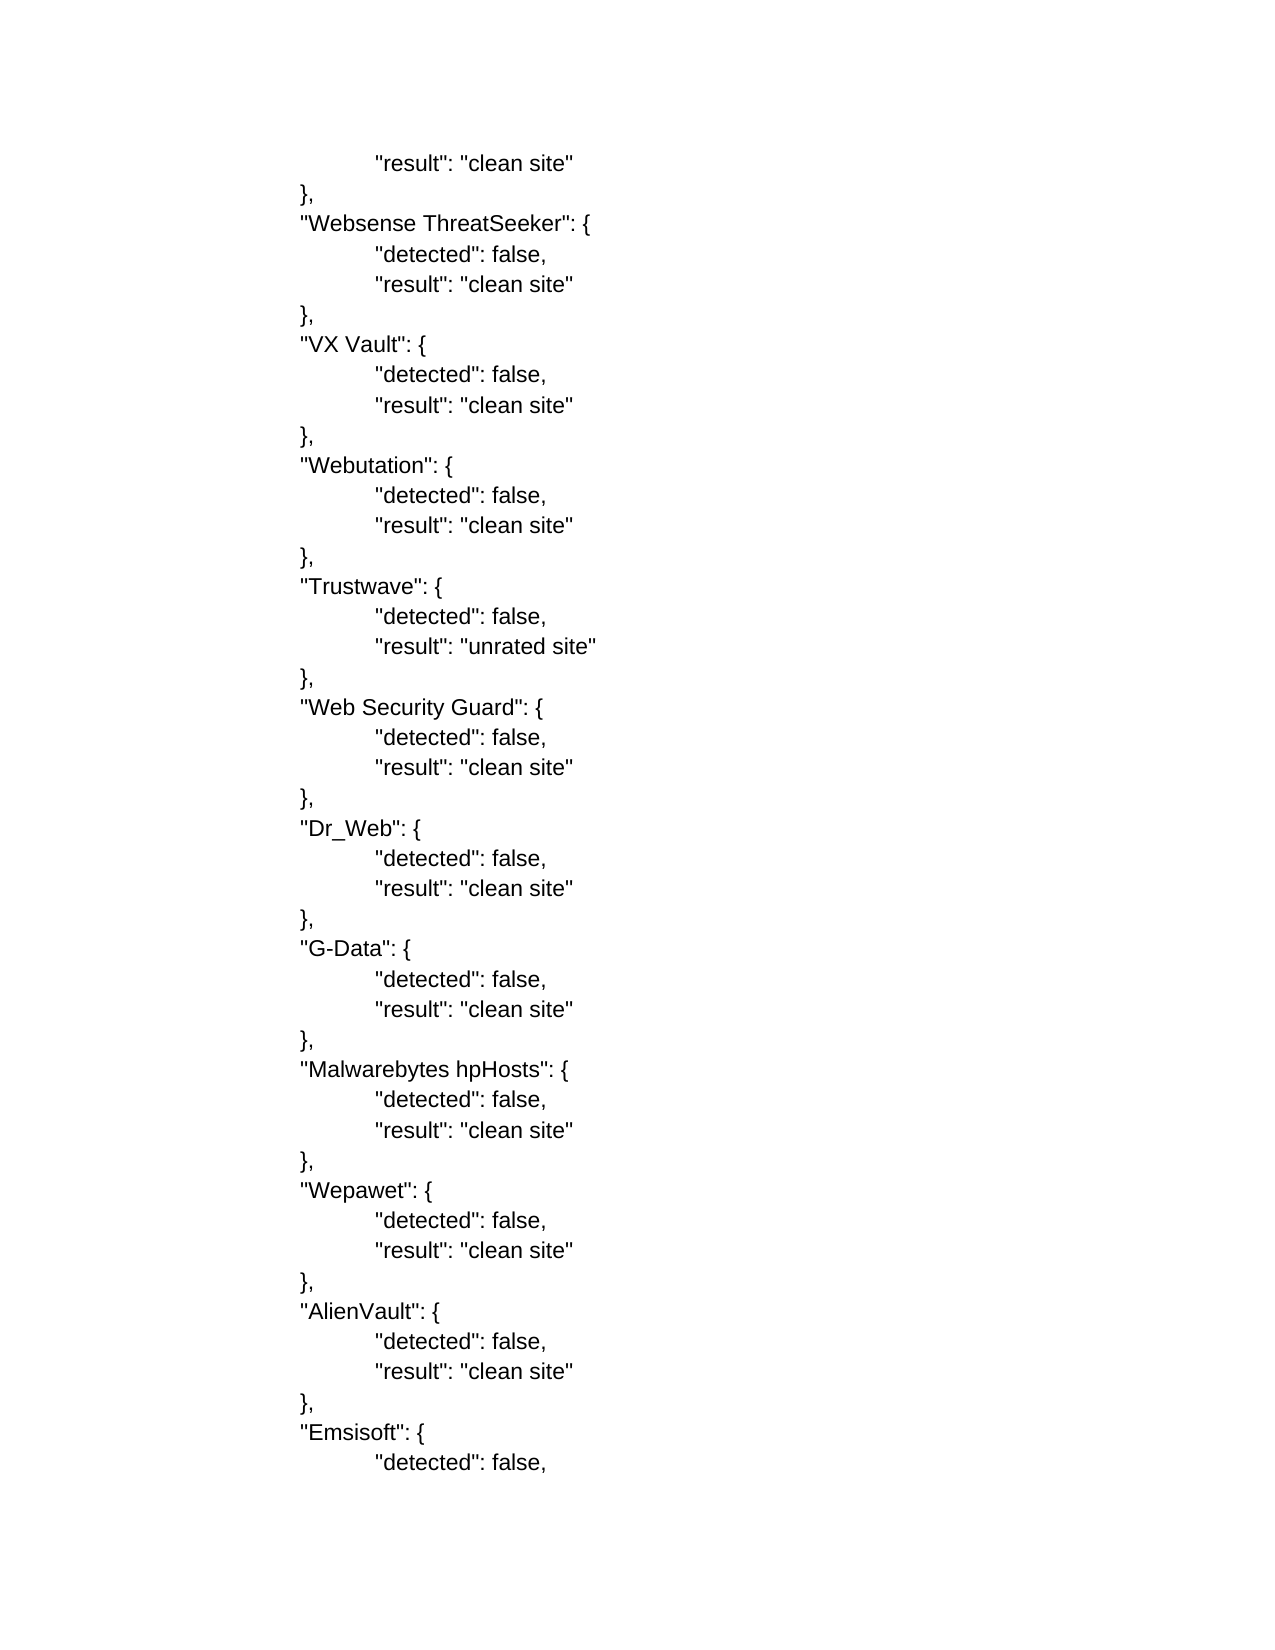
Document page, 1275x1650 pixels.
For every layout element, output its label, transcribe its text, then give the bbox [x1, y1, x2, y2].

text "Malwarebytes hpHosts": { [225, 1056, 1125, 1083]
text }, [225, 1268, 1125, 1294]
text "result": "clean site" [225, 392, 1125, 418]
text "detected": false, [225, 603, 1125, 629]
text "AlienVault": { [225, 1298, 1125, 1324]
text }, [225, 301, 1125, 327]
text "result": "clean site" [225, 1237, 1125, 1264]
text "detected": false, [225, 1207, 1125, 1234]
text "detected": false, [225, 1086, 1125, 1113]
text }, [225, 543, 1125, 569]
text }, [225, 1147, 1125, 1173]
text "detected": false, [225, 724, 1125, 750]
text }, [225, 180, 1125, 207]
text "Web Security Guard": { [225, 694, 1125, 720]
text "detected": false, [225, 361, 1125, 388]
text }, [225, 663, 1125, 690]
text "result": "clean site" [225, 1117, 1125, 1143]
text "Webutation": { [225, 452, 1125, 478]
text }, [225, 784, 1125, 811]
text "detected": false, [225, 1328, 1125, 1354]
text }, [225, 1026, 1125, 1052]
text "VX Vault": { [225, 331, 1125, 358]
text "detected": false, [225, 482, 1125, 509]
text "Trustwave": { [225, 573, 1125, 599]
text "result": "clean site" [225, 512, 1125, 539]
text "result": "unrated site" [225, 633, 1125, 660]
text }, [225, 422, 1125, 448]
text }, [225, 905, 1125, 932]
text "Wepawet": { [225, 1177, 1125, 1203]
text "result": "clean site" [225, 875, 1125, 901]
text "detected": false, [225, 966, 1125, 992]
text "result": "clean site" [225, 271, 1125, 297]
text "result": "clean site" [225, 1358, 1125, 1385]
text }, [225, 1388, 1125, 1415]
text "detected": false, [225, 241, 1125, 267]
text "Emsisoft": { [225, 1419, 1125, 1445]
text "result": "clean site" [225, 754, 1125, 781]
text "Websense ThreatSeeker": { [225, 210, 1125, 237]
text "detected": false, [225, 845, 1125, 871]
text "detected": false, [225, 1449, 1125, 1475]
text "Dr_Web": { [225, 814, 1125, 841]
text "result": "clean site" [225, 150, 1125, 176]
text "result": "clean site" [225, 996, 1125, 1022]
text "G-Data": { [225, 935, 1125, 962]
